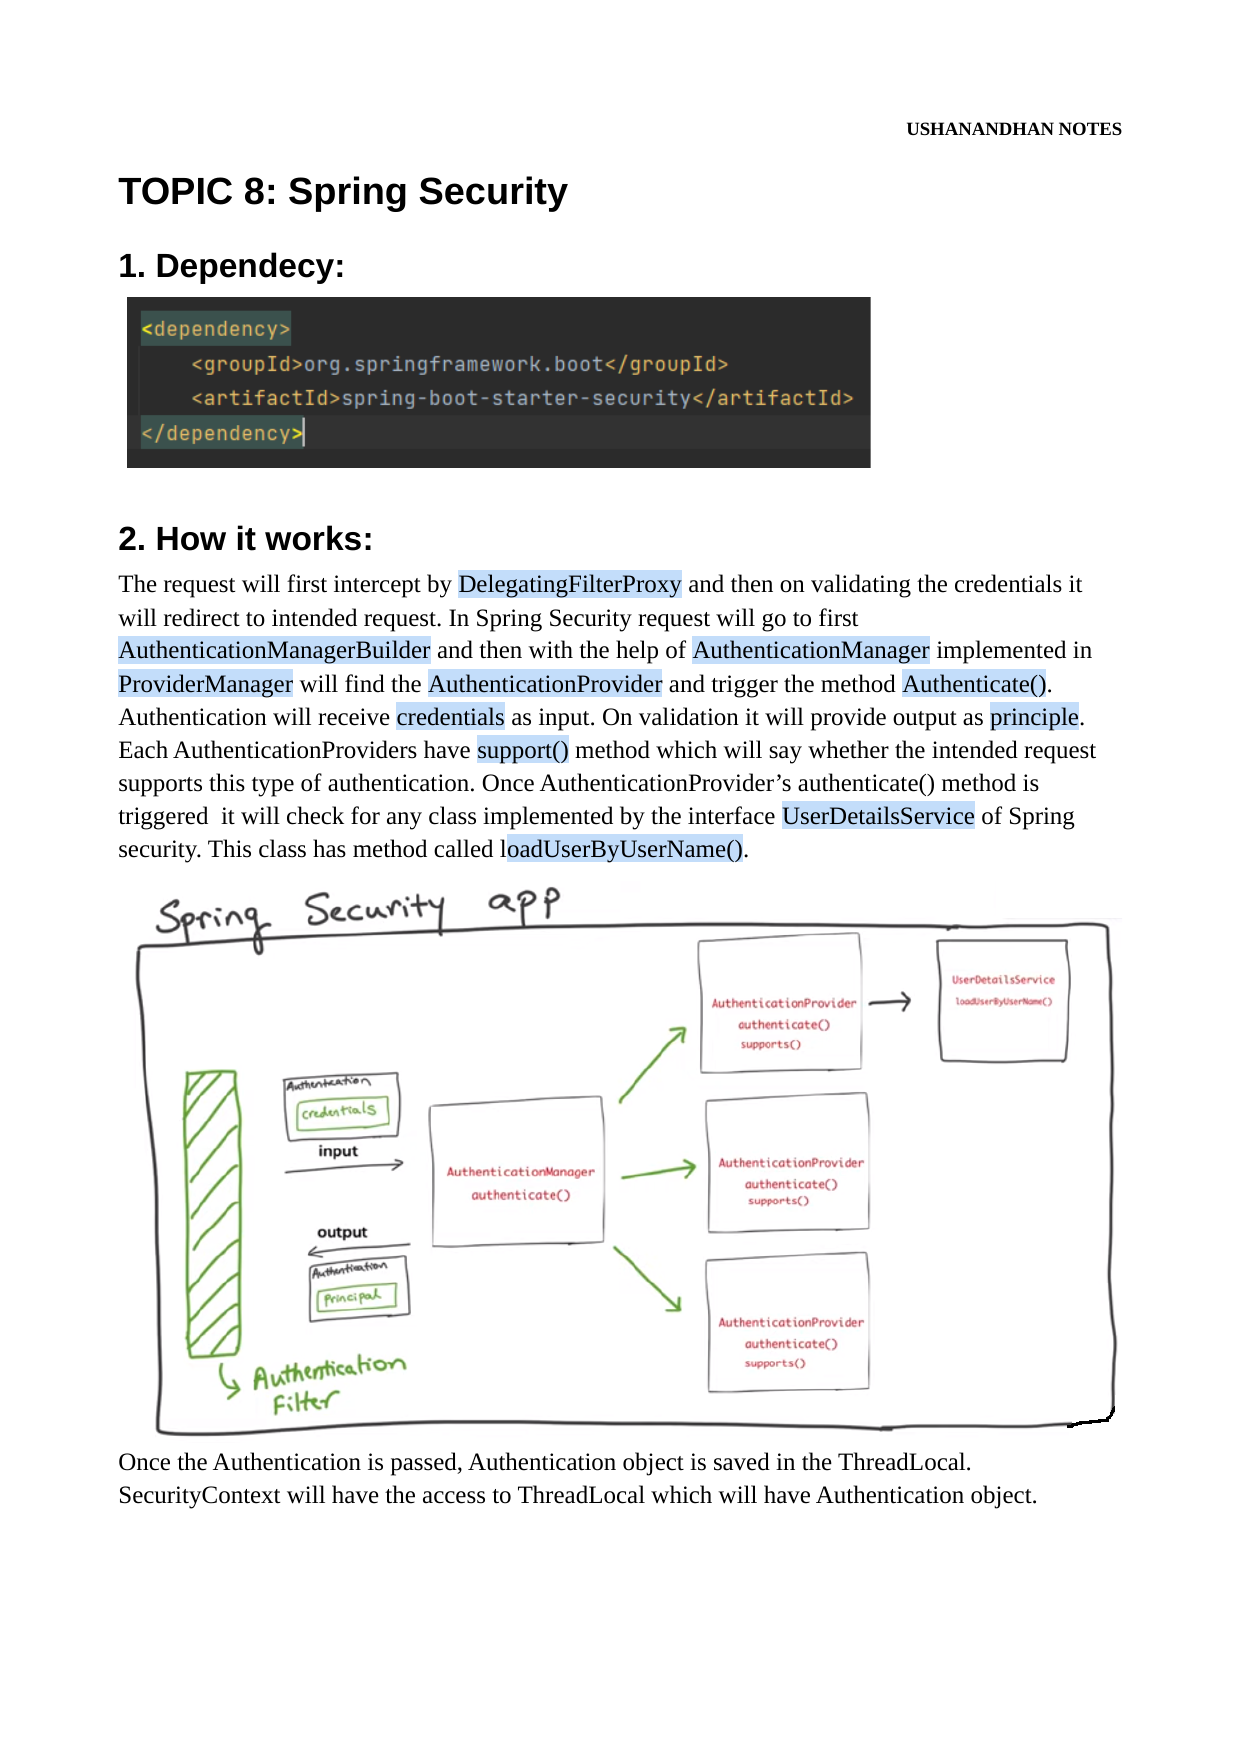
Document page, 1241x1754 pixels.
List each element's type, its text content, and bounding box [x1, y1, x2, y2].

picture [127, 297, 871, 468]
picture [118, 881, 1123, 1443]
subtitle TOPIC 8: Spring Security [118, 169, 1122, 213]
text Once the Authentication is passed, Authentication object is saved in the ThreadLocal. SecurityContext will have the access to ThreadLocal which will have Authentication object. [118, 1443, 1122, 1509]
subtitle 1. Dependecy: [118, 246, 1122, 285]
subtitle 2. How it works: [118, 518, 1122, 557]
text The request will first intercept by DelegatingFilterProxy and then on validating the credentials it will redirect to intended request. In Spring Security request will go to first AuthenticationManagerBuilder and then with the help of AuthenticationManager implemented in ProviderManager will find the AuthenticationProvider and trigger the method Authenticate(). Authentication will receive credentials as input. On validation it will provide output as principle. Each AuthenticationProviders have support() method which will say whether the intended request supports this type of authentication. Once AuthenticationProvider’s authenticate() method is triggered it will check for any class implemented by the interface UserDetailsService of Spring security. This class has method called loadUserByUserName(). [118, 569, 1122, 862]
